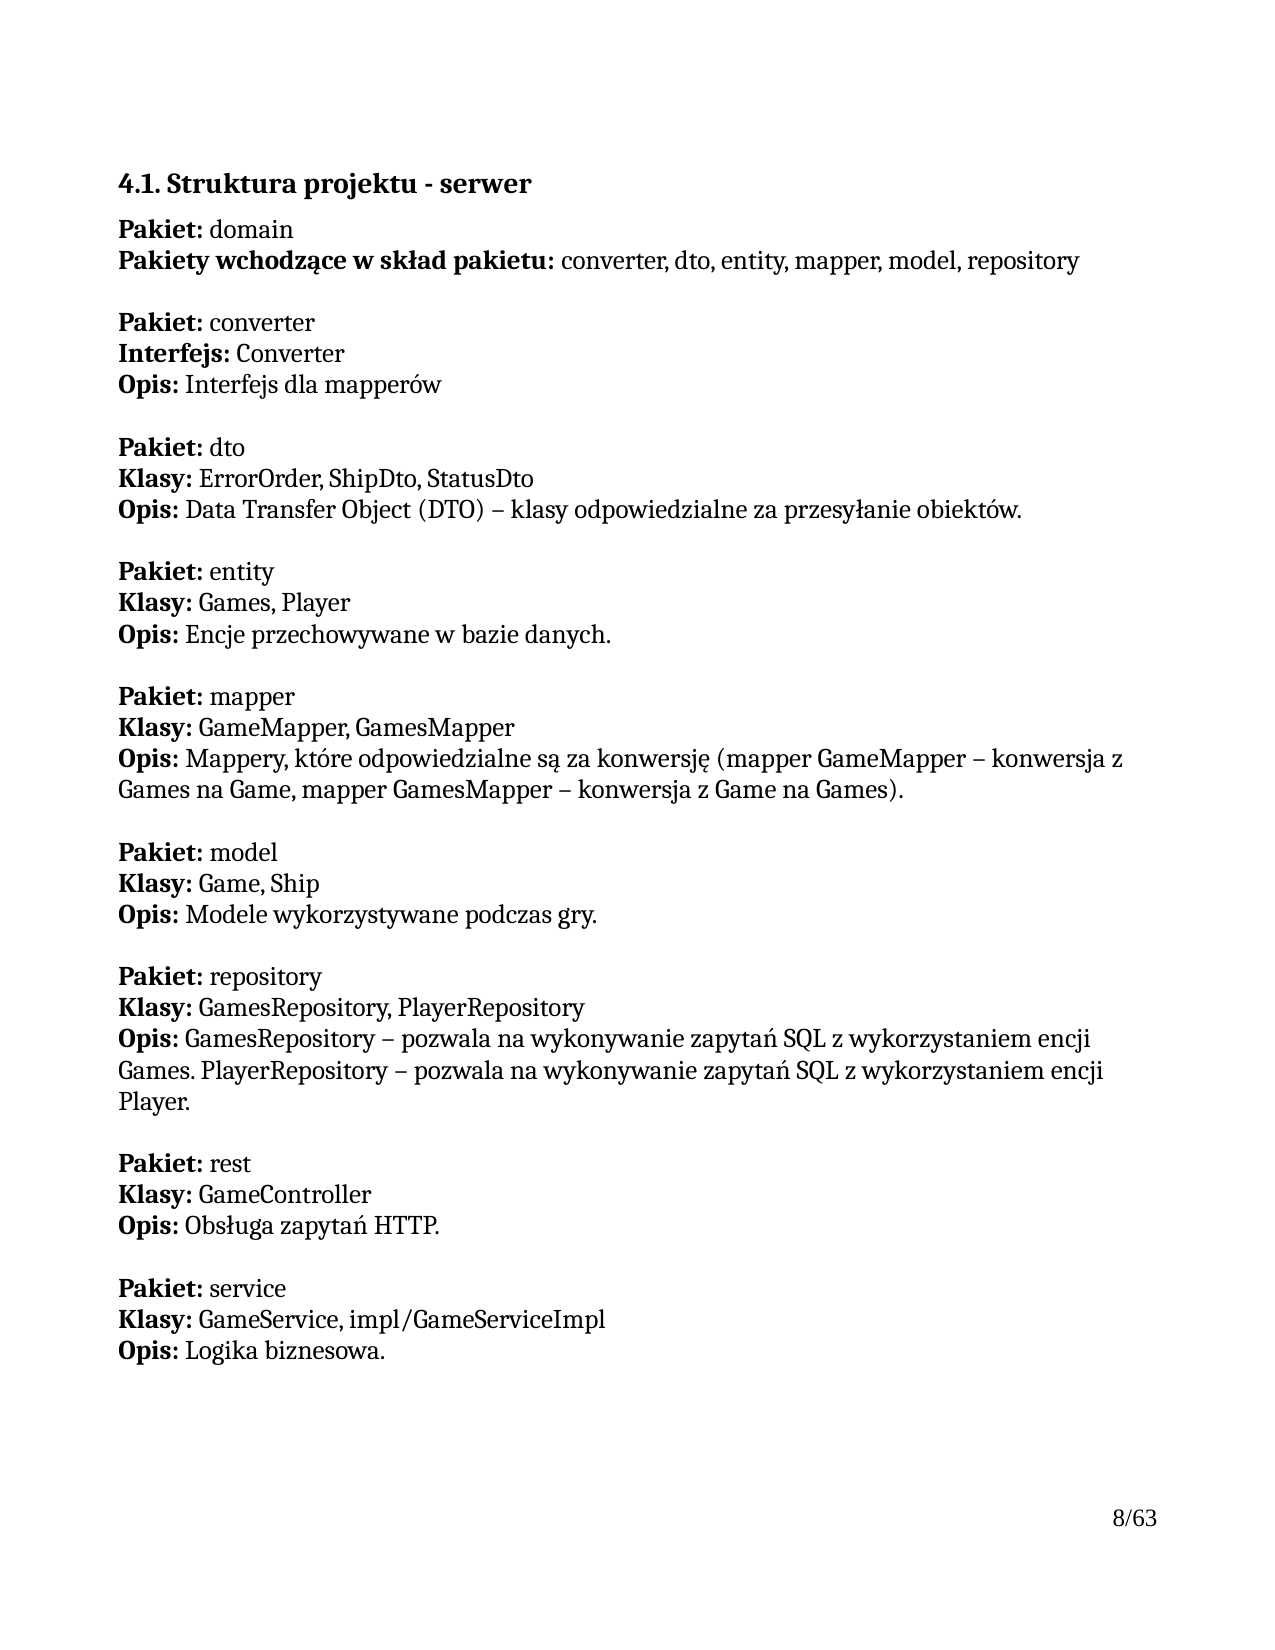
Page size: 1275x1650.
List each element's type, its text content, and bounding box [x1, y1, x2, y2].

text Klasy: GamesRepository, PlayerRepository [118, 992, 1157, 1023]
text Pakiet: converter [118, 307, 1157, 338]
text Klasy: Games, Player [118, 587, 1157, 619]
text Pakiety wchodzące w skład pakietu: converter, dto, entity, mapper, model, repository [118, 245, 1157, 276]
text Pakiet: repository [118, 961, 1157, 992]
text Pakiet: entity [118, 556, 1157, 587]
text Pakiet: dto [118, 432, 1157, 463]
text Klasy: Game, Ship [118, 868, 1157, 899]
text Pakiet: rest [118, 1148, 1157, 1179]
text Opis: Obsługa zapytań HTTP. [118, 1210, 1157, 1242]
text Opis: Encje przechowywane w bazie danych. [118, 619, 1157, 650]
text Opis: Modele wykorzystywane podczas gry. [118, 899, 1157, 930]
text Pakiet: domain [118, 214, 1157, 245]
text Pakiet: model [118, 837, 1157, 868]
text Pakiet: service [118, 1273, 1157, 1304]
text Opis: GamesRepository – pozwala na wykonywanie zapytań SQL z wykorzystaniem encji Games. PlayerRepository – pozwala na wykonywanie zapytań SQL z wykorzystaniem encji Player. [118, 1023, 1157, 1117]
text Opis: Mappery, które odpowiedzialne są za konwersję (mapper GameMapper – konwersja z Games na Game, mapper GamesMapper – konwersja z Game na Games). [118, 743, 1157, 806]
text Klasy: GameMapper, GamesMapper [118, 712, 1157, 743]
text Interfejs: Converter [118, 338, 1157, 369]
text Opis: Logika biznesowa. [118, 1335, 1157, 1366]
text Klasy: GameController [118, 1179, 1157, 1210]
subtitle 4.1. Struktura projektu - serwer [118, 168, 1157, 201]
text Opis: Interfejs dla mapperów [118, 369, 1157, 401]
text Opis: Data Transfer Object (DTO) – klasy odpowiedzialne za przesyłanie obiektów. [118, 494, 1157, 525]
text Klasy: GameService, impl/GameServiceImpl [118, 1304, 1157, 1335]
text Pakiet: mapper [118, 681, 1157, 712]
text Klasy: ErrorOrder, ShipDto, StatusDto [118, 463, 1157, 494]
